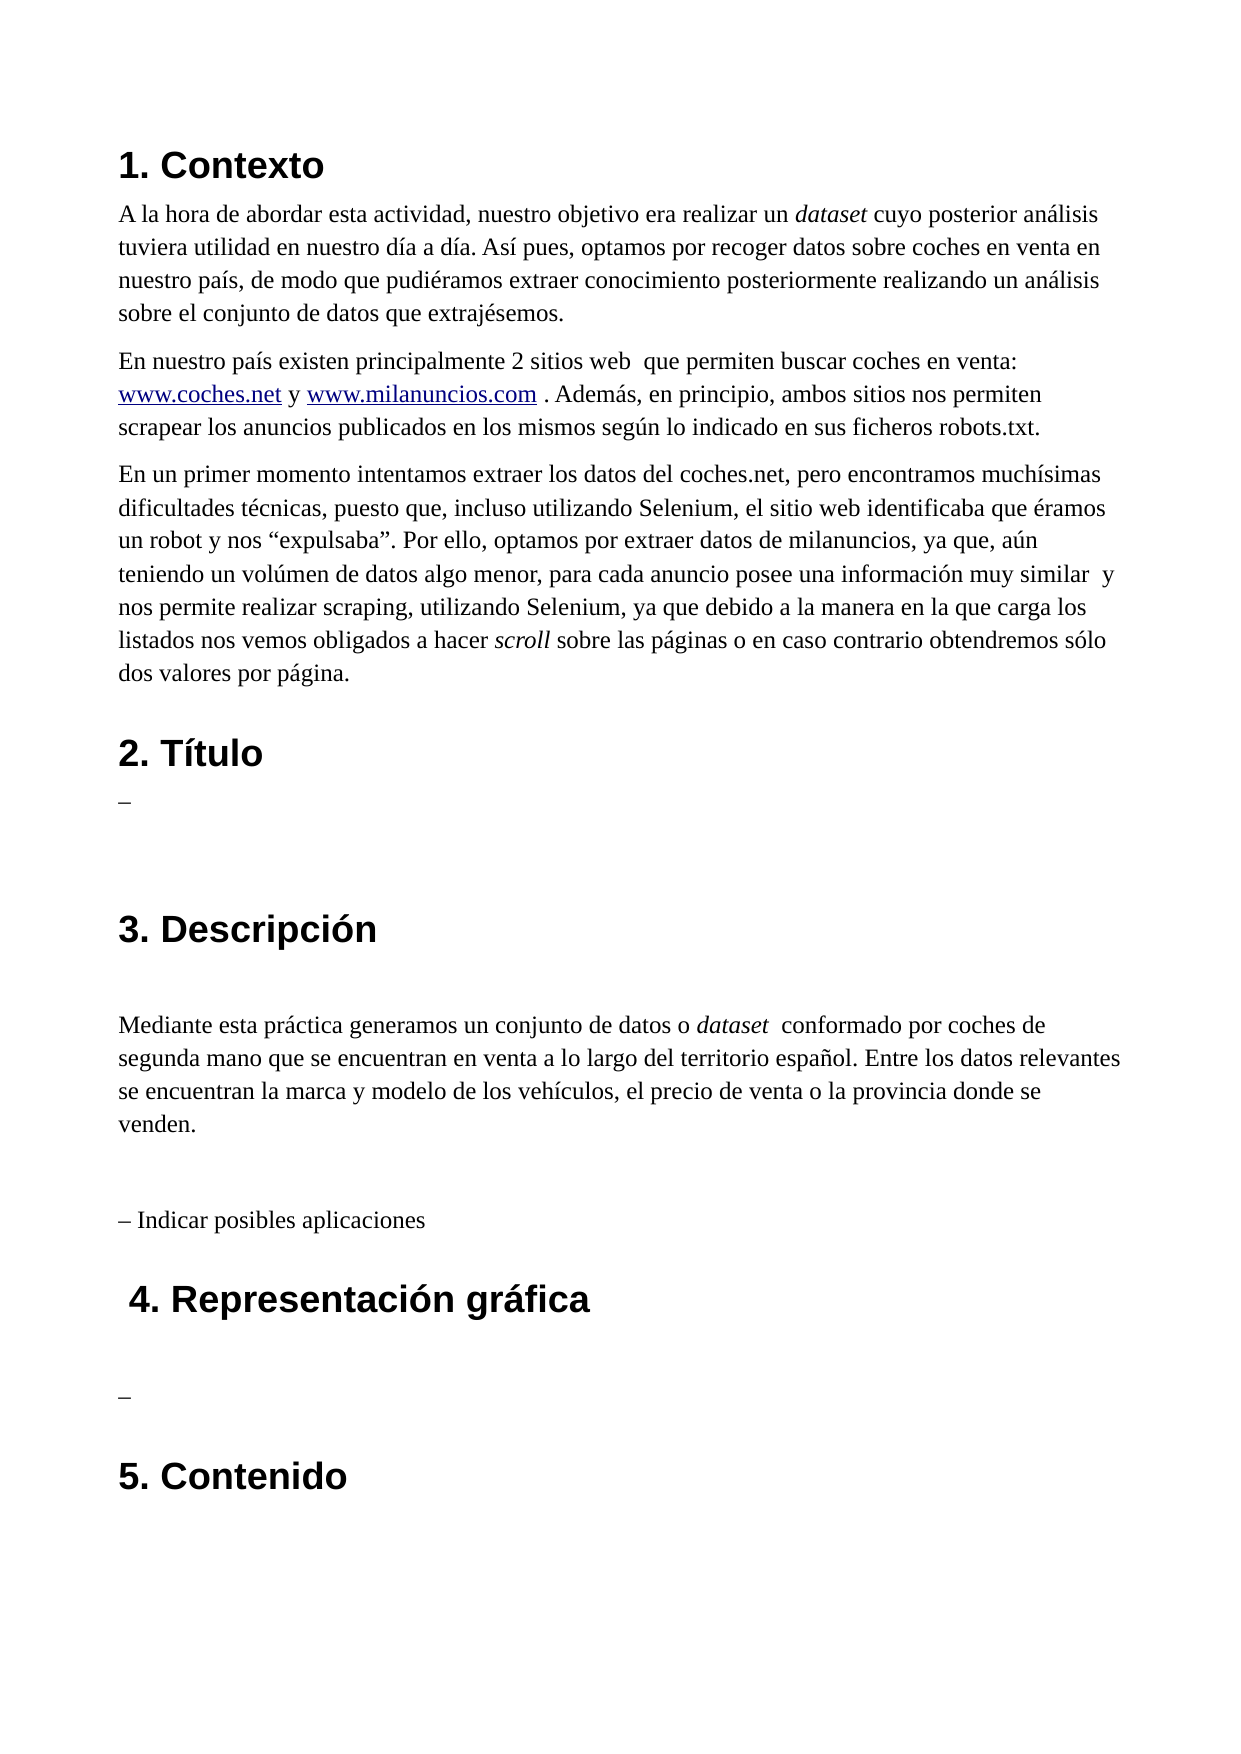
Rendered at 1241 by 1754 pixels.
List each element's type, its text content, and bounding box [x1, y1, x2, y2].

text Mediante esta práctica generamos un conjunto de datos o dataset conformado por coches de segunda mano que se encuentran en venta a lo largo del territorio español. Entre los datos relevantes se encuentran la marca y modelo de los vehículos, el precio de venta o la provincia donde se venden. [118, 1010, 1122, 1138]
subtitle 5. Contenido [118, 1454, 1122, 1497]
text En un primer momento intentamos extraer los datos del coches.net, pero encontramos muchísimas dificultades técnicas, puesto que, incluso utilizando Selenium, el sitio web identificaba que éramos un robot y nos “expulsaba”. Por ello, optamos por extraer datos de milanuncios, ya que, aún teniendo un volúmen de datos algo menor, para cada anuncio posee una información muy similar y nos permite realizar scraping, utilizando Selenium, ya que debido a la manera en la que carga los listados nos vemos obligados a hacer scroll sobre las páginas o en caso contrario obtendremos sólo dos valores por página. [118, 459, 1122, 686]
text – [118, 1381, 1122, 1410]
subtitle 4. Representación gráfica [118, 1277, 1122, 1321]
text A la hora de abordar esta actividad, nuestro objetivo era realizar un dataset cuyo posterior análisis tuviera utilidad en nuestro día a día. Así pues, optamos por recoger datos sobre coches en venta en nuestro país, de modo que pudiéramos extraer conocimiento posteriormente realizando un análisis sobre el conjunto de datos que extrajésemos. [118, 199, 1122, 327]
subtitle 2. Título [118, 730, 1122, 774]
text En nuestro país existen principalmente 2 sitios web que permiten buscar coches en venta: www.coches.net y www.milanuncios.com . Además, en principio, ambos sitios nos permiten scrapear los anuncios publicados en los mismos según lo indicado en sus ficheros robots.txt. [118, 346, 1122, 441]
text – [118, 786, 1122, 815]
subtitle 3. Descripción [118, 907, 1122, 950]
text – Indicar posibles aplicaciones [118, 1205, 1122, 1233]
subtitle 1. Contexto [118, 143, 1122, 187]
